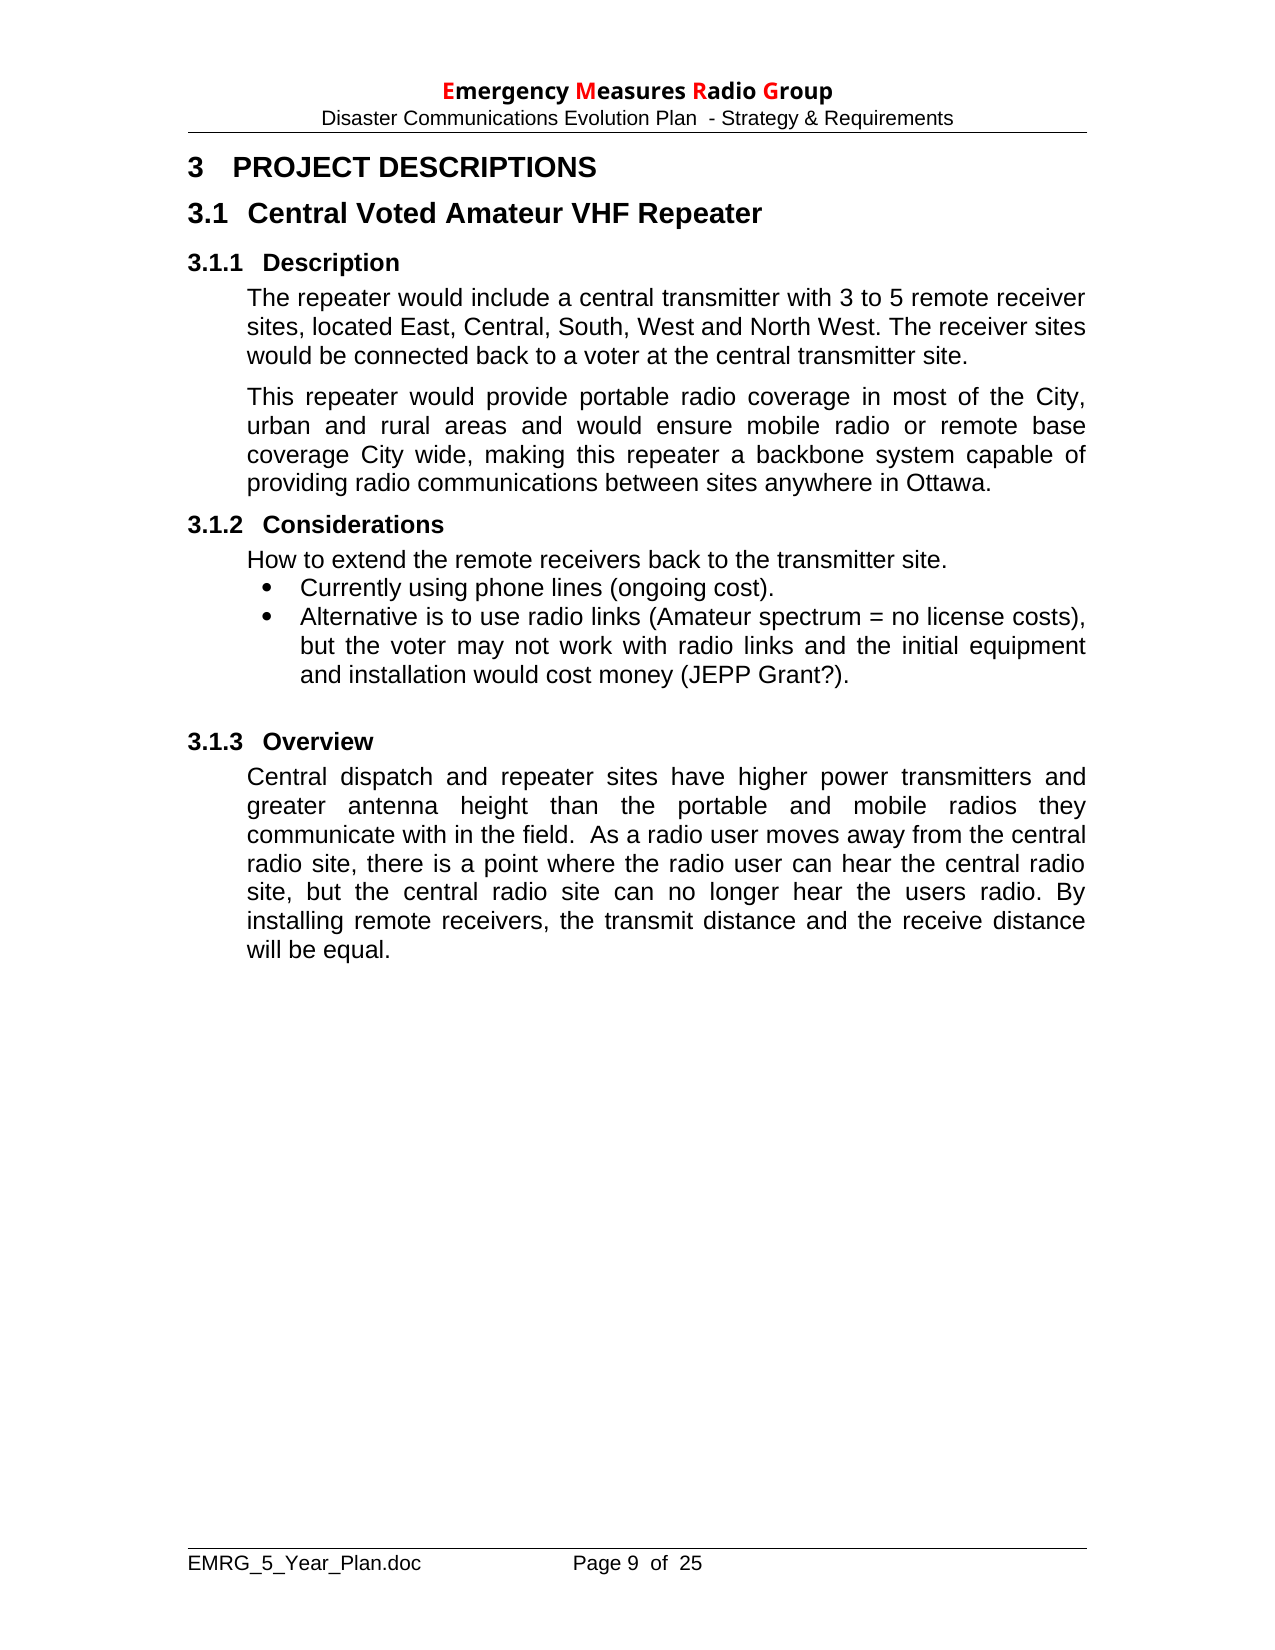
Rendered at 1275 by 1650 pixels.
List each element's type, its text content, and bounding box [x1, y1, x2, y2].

subtitle Description [187, 248, 1087, 277]
text How to extend the remote receivers back to the transmitter site. [247, 544, 1087, 573]
subtitle Considerations [187, 509, 1087, 538]
list Currently using phone lines (ongoing cost). [262, 573, 1087, 602]
list Alternative is to use radio links (Amateur spectrum = no license costs), but the voter may not work with radio links and the initial equipment and installation would cost money (JEPP Grant?). [262, 602, 1087, 688]
subtitle Project Descriptions [187, 150, 1087, 183]
subtitle Overview [187, 727, 1087, 756]
text The repeater would include a central transmitter with 3 to 5 remote receiver sites, located East, Central, South, West and North West. The receiver sites would be connected back to a voter at the central transmitter site. [247, 283, 1087, 369]
text Central dispatch and repeater sites have higher power transmitters and greater antenna height than the portable and mobile radios they communicate with in the field. As a radio user moves away from the central radio site, there is a point where the radio user can hear the central radio site, but the central radio site can no longer hear the users radio. By installing remote receivers, the transmit distance and the receive distance will be equal. [247, 762, 1087, 964]
subtitle Central Voted Amateur VHF Repeater [187, 196, 1087, 229]
text This repeater would provide portable radio coverage in most of the City, urban and rural areas and would ensure mobile radio or remote base coverage City wide, making this repeater a backbone system capable of providing radio communications between sites anywhere in Ottawa. [247, 382, 1087, 497]
